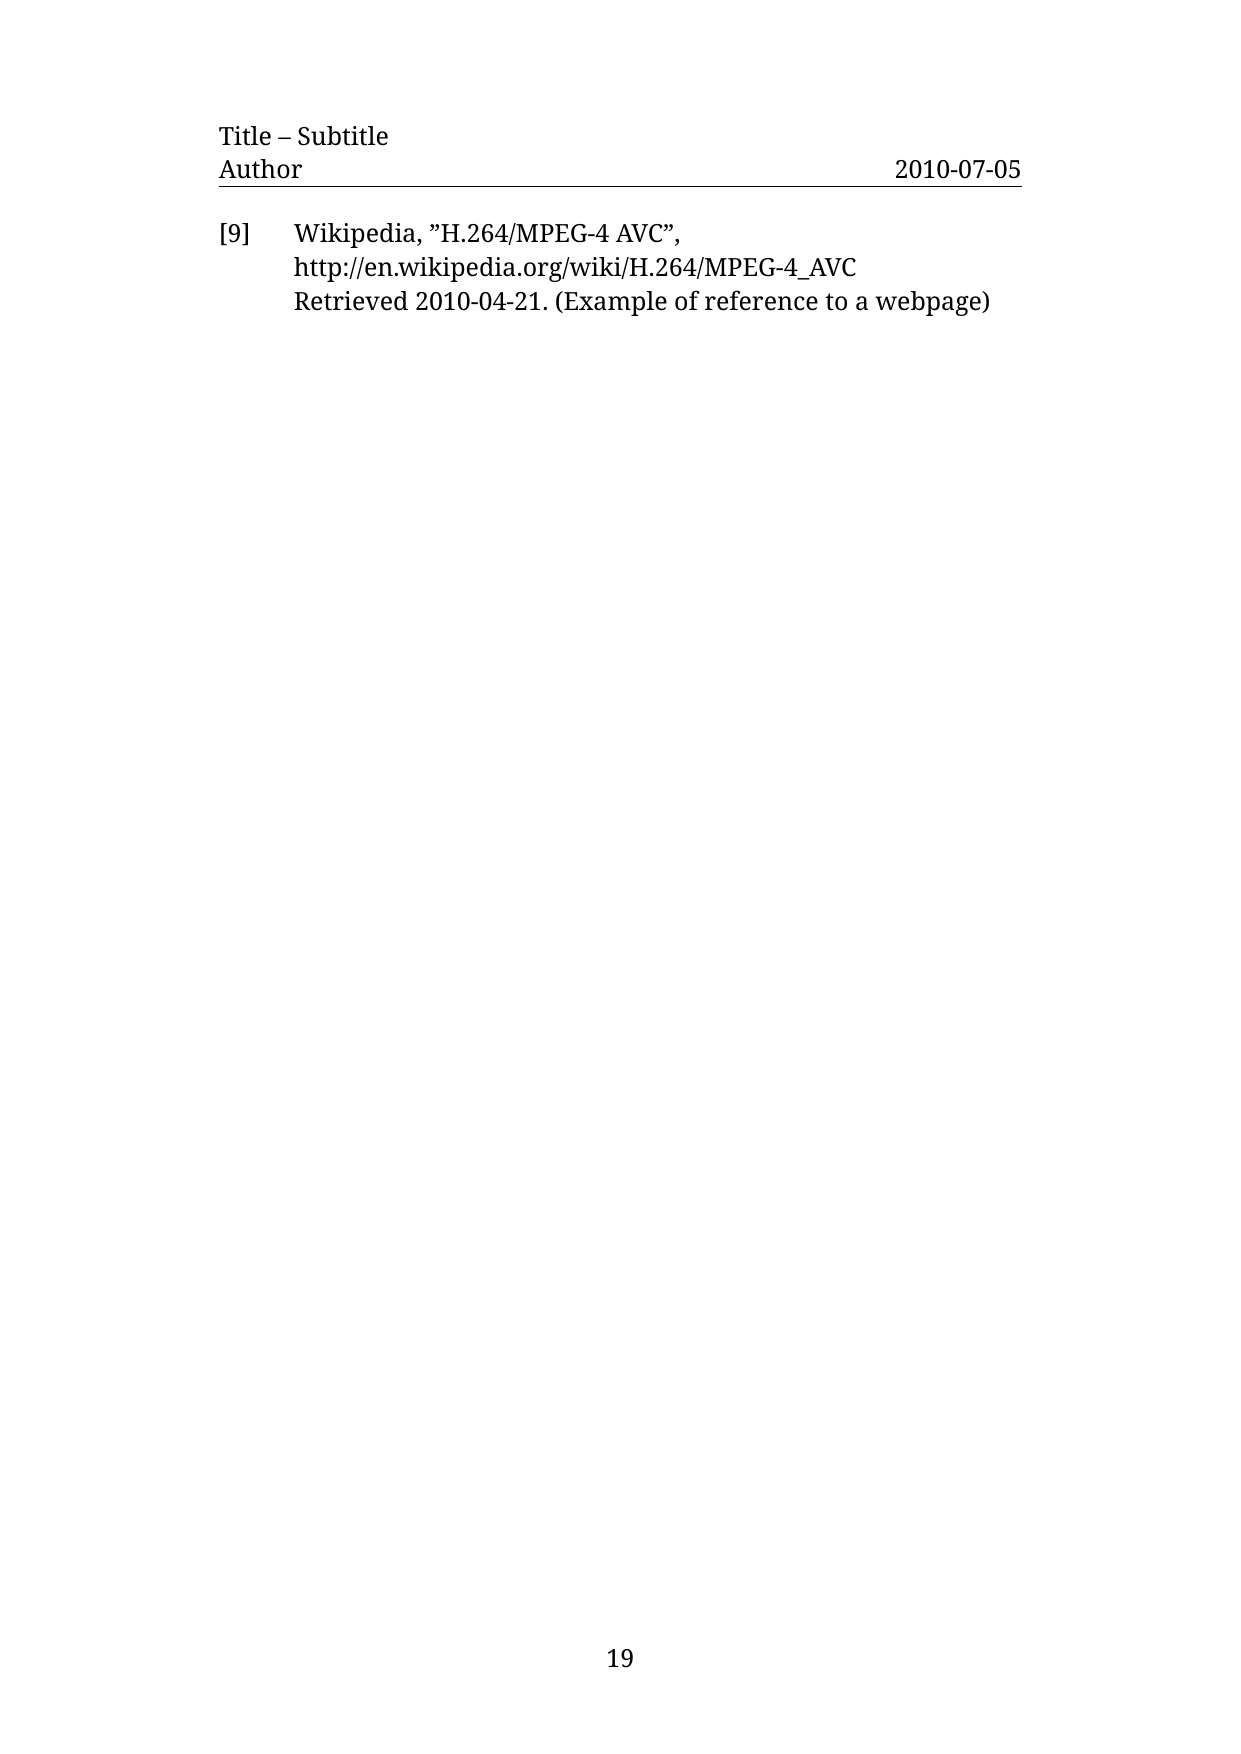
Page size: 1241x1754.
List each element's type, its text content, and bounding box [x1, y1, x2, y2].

list Wikipedia, ”H.264/MPEG-4 AVC”, http://en.wikipedia.org/wiki/H.264/MPEG-4_AVC Retrieved 2010-04-21. (Example of reference to a webpage) [218, 216, 1022, 318]
